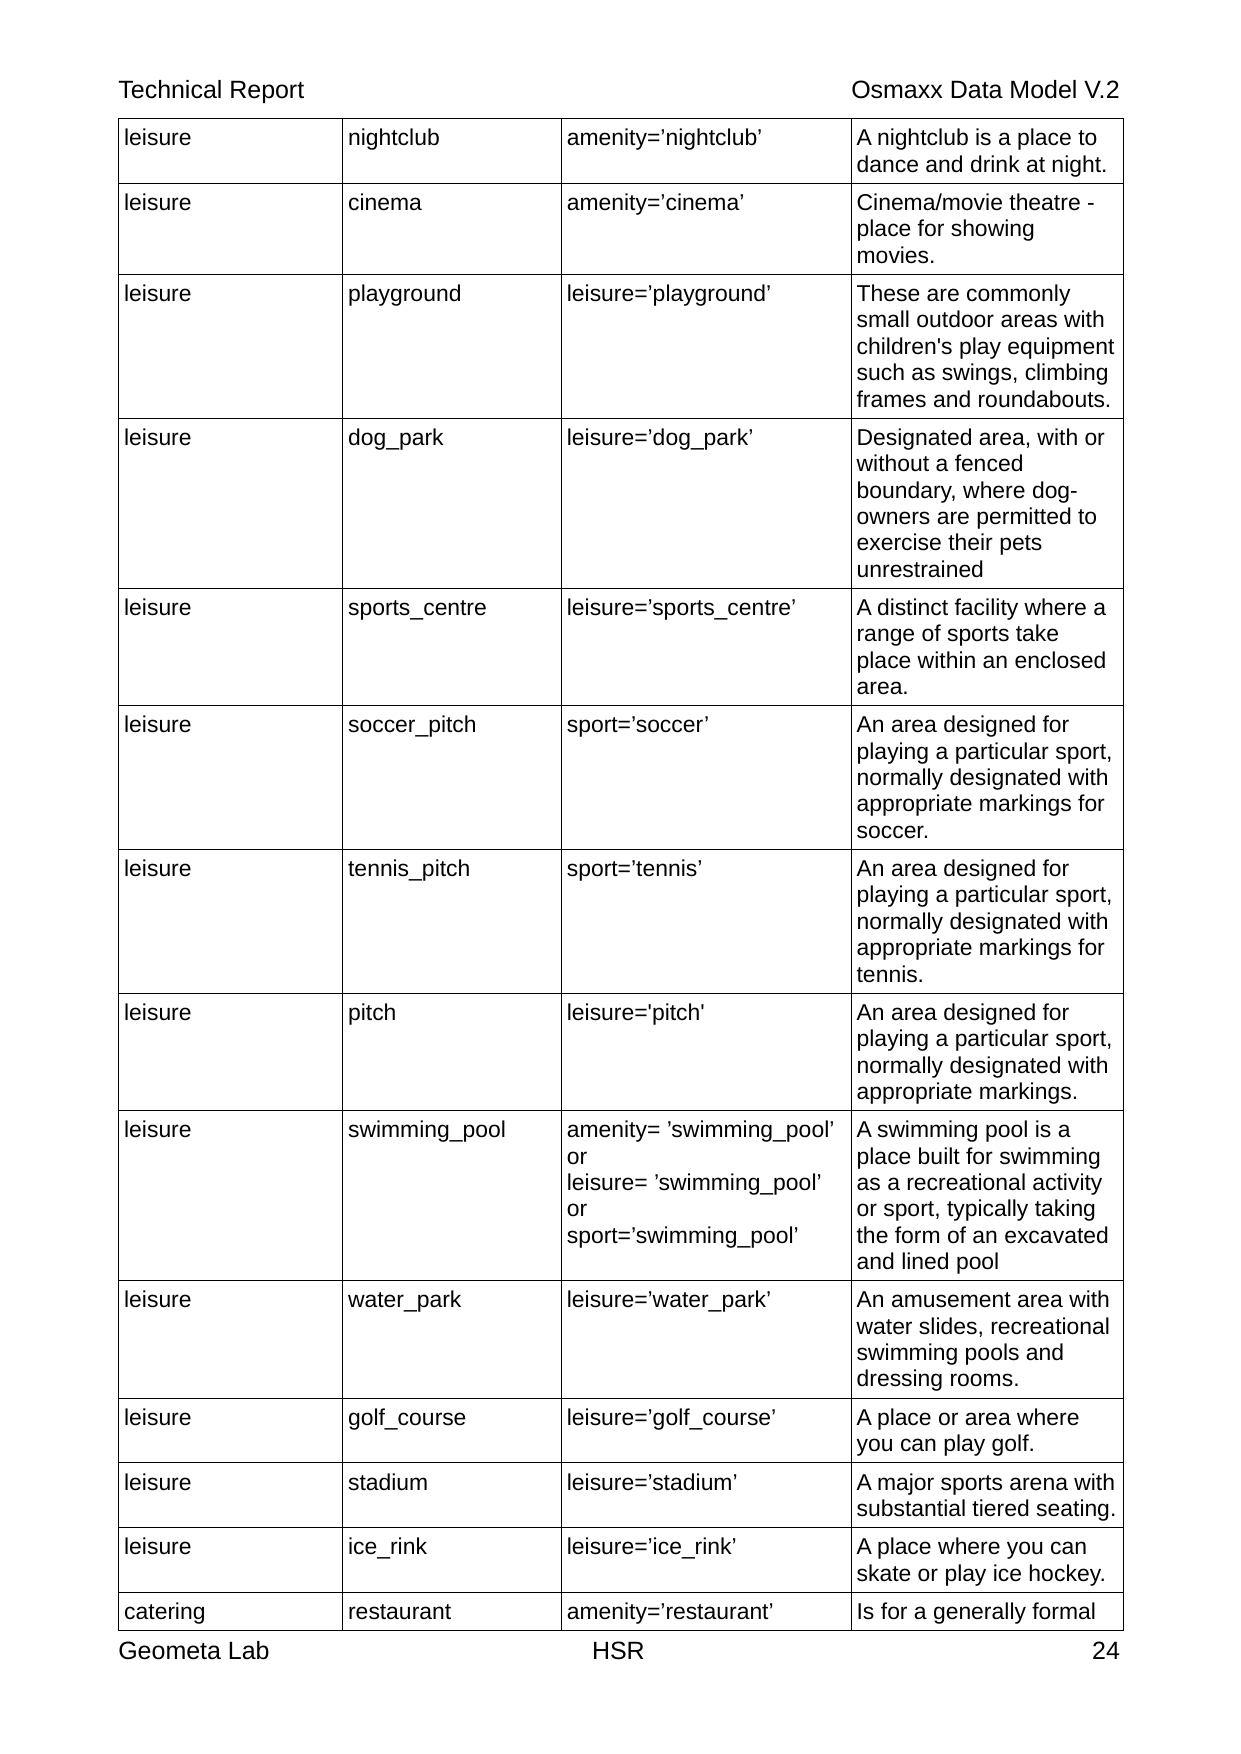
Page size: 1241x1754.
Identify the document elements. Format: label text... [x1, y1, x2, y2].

table_cell An area designed for playing a particular sport, normally designated with appropriate markings for soccer. [852, 706, 1123, 849]
table_cell sport=’soccer’ [562, 706, 851, 849]
table_cell dog_park [343, 419, 561, 588]
table_cell golf_course [343, 1399, 561, 1462]
table_cell cinema [343, 184, 561, 274]
table_cell An area designed for playing a particular sport, normally designated with appropriate markings for tennis. [852, 850, 1123, 993]
table_cell pitch [343, 994, 561, 1110]
table_cell leisure=’playground’ [562, 275, 851, 418]
table_cell leisure [119, 1281, 342, 1397]
table_cell leisure [119, 184, 342, 274]
table_cell restaurant [343, 1593, 561, 1630]
table_cell swimming_pool [343, 1111, 561, 1280]
table_cell leisure=’golf_course’ [562, 1399, 851, 1462]
table_cell Cinema/movie theatre - place for showing movies. [852, 184, 1123, 274]
table_cell leisure [119, 1528, 342, 1592]
table_cell An amusement area with water slides, recreational swimming pools and dressing rooms. [852, 1281, 1123, 1397]
table_cell A nightclub is a place to dance and drink at night. [852, 119, 1123, 183]
table_cell leisure [119, 1463, 342, 1527]
table_cell catering [119, 1593, 342, 1630]
table_cell leisure=’sports_centre’ [562, 589, 851, 705]
table_cell stadium [343, 1463, 561, 1527]
table_cell A swimming pool is a place built for swimming as a recreational activity or sport, typically taking the form of an excavated and lined pool [852, 1111, 1123, 1280]
table_cell leisure [119, 275, 342, 418]
table_cell leisure [119, 589, 342, 705]
table_cell An area designed for playing a particular sport, normally designated with appropriate markings. [852, 994, 1123, 1110]
table_cell sport=’tennis’ [562, 850, 851, 993]
table_cell A place or area where you can play golf. [852, 1399, 1123, 1462]
table_cell leisure=’dog_park’ [562, 419, 851, 588]
table_cell A place where you can skate or play ice hockey. [852, 1528, 1123, 1592]
table_cell water_park [343, 1281, 561, 1397]
table_cell soccer_pitch [343, 706, 561, 849]
table_cell leisure='pitch' [562, 994, 851, 1110]
table_cell playground [343, 275, 561, 418]
table_cell These are commonly small outdoor areas with children's play equipment such as swings, climbing frames and roundabouts. [852, 275, 1123, 418]
table_cell leisure [119, 1399, 342, 1462]
table_cell sports_centre [343, 589, 561, 705]
table_cell leisure [119, 1111, 342, 1280]
table_cell leisure=’water_park’ [562, 1281, 851, 1397]
table_cell leisure=’stadium’ [562, 1463, 851, 1527]
table_cell ice_rink [343, 1528, 561, 1592]
table_cell amenity=’cinema’ [562, 184, 851, 274]
table_cell leisure [119, 706, 342, 849]
table_cell leisure [119, 119, 342, 183]
table_cell amenity= ’swimming_pool’ or leisure= ’swimming_pool’ or sport=’swimming_pool’ [562, 1111, 851, 1280]
table_cell leisure [119, 994, 342, 1110]
table_cell leisure [119, 419, 342, 588]
table_cell nightclub [343, 119, 561, 183]
table_cell amenity=’nightclub’ [562, 119, 851, 183]
table_cell tennis_pitch [343, 850, 561, 993]
table_cell A major sports arena with substantial tiered seating. [852, 1463, 1123, 1527]
table_cell amenity=’restaurant’ [562, 1593, 851, 1630]
table_cell leisure=’ice_rink’ [562, 1528, 851, 1592]
table_cell Is for a generally formal [852, 1593, 1123, 1630]
table_cell A distinct facility where a range of sports take place within an enclosed area. [852, 589, 1123, 705]
table_cell leisure [119, 850, 342, 993]
table_cell Designated area, with or without a fenced boundary, where dog-owners are permitted to exercise their pets unrestrained [852, 419, 1123, 588]
